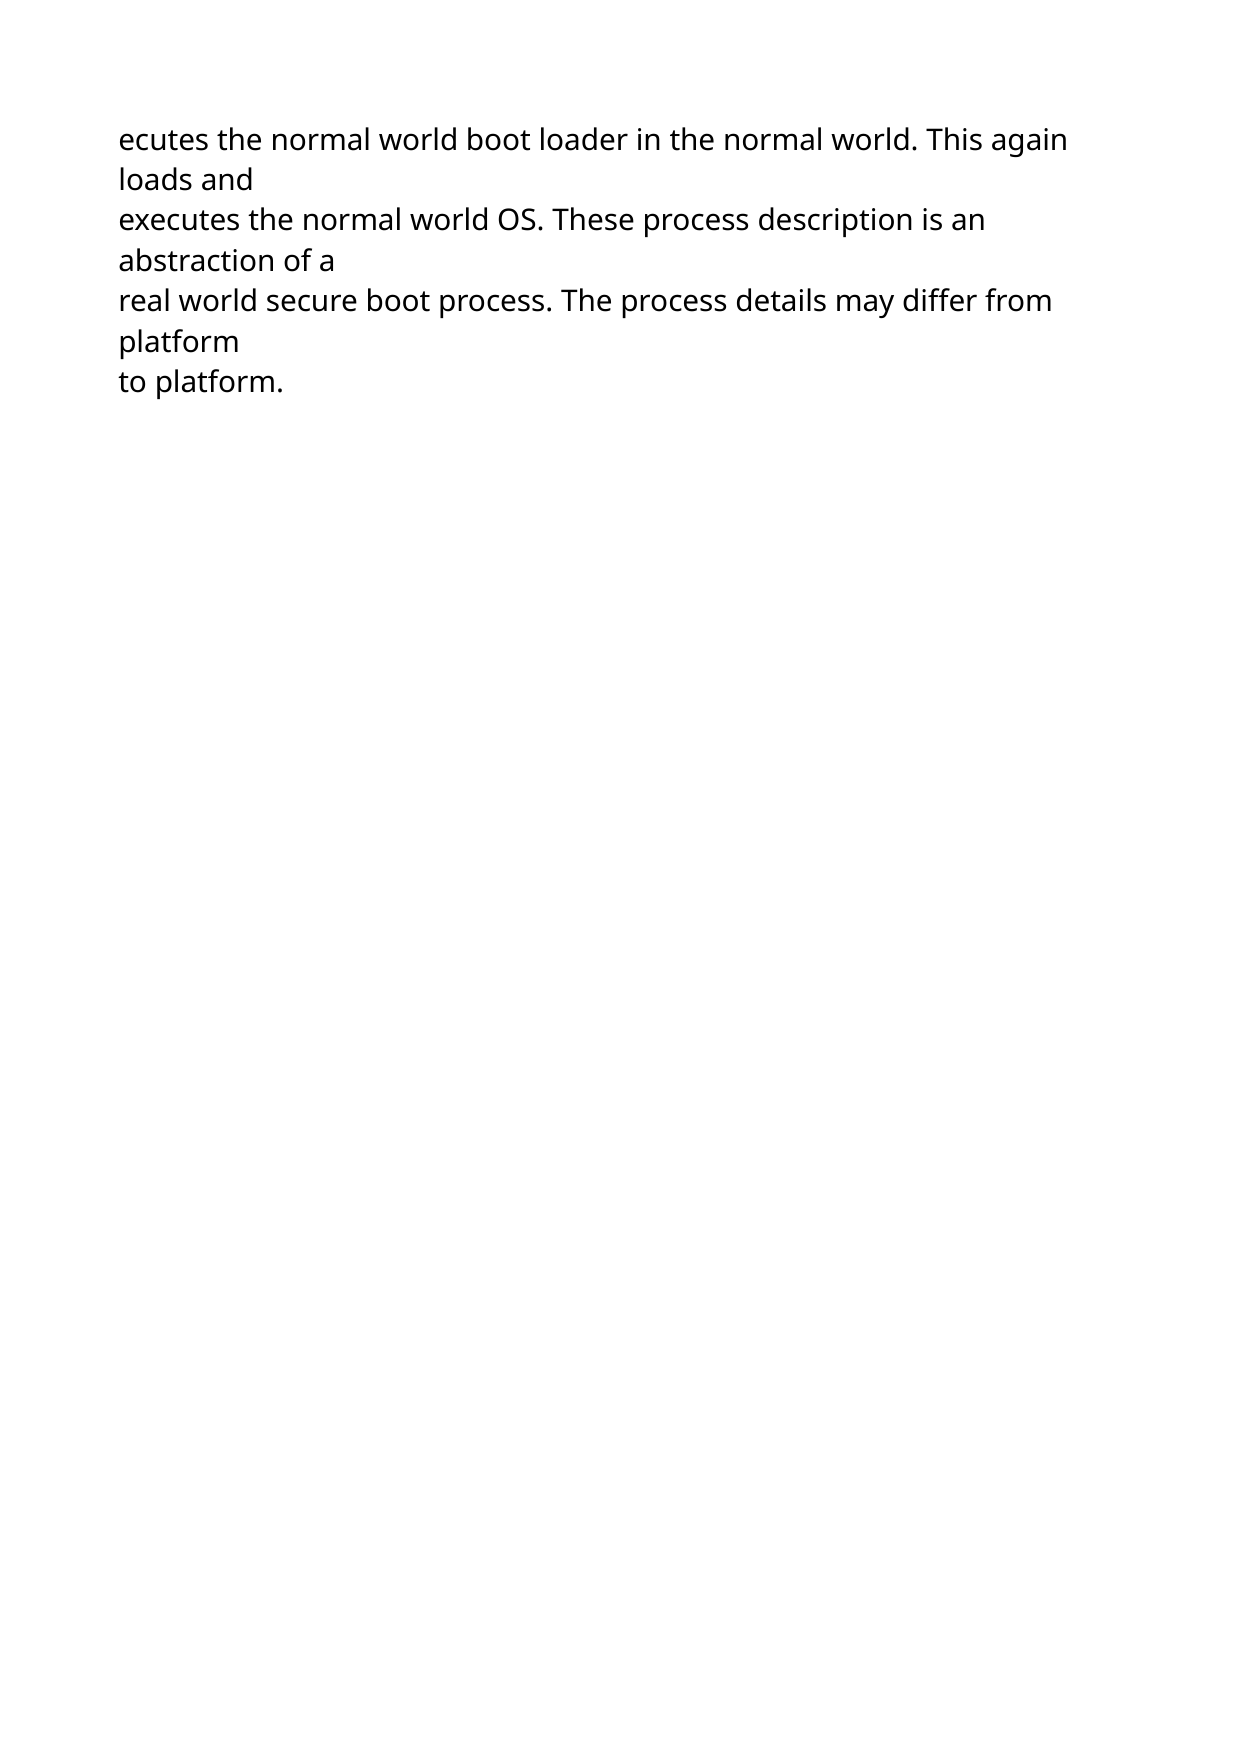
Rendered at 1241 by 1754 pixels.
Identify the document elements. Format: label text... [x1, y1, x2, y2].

text to platform. [118, 361, 1122, 401]
text ecutes the normal world boot loader in the normal world. This again loads and [118, 118, 1122, 199]
text executes the normal world OS. These process description is an abstraction of a [118, 199, 1122, 280]
text real world secure boot process. The process details may differ from platform [118, 280, 1122, 361]
